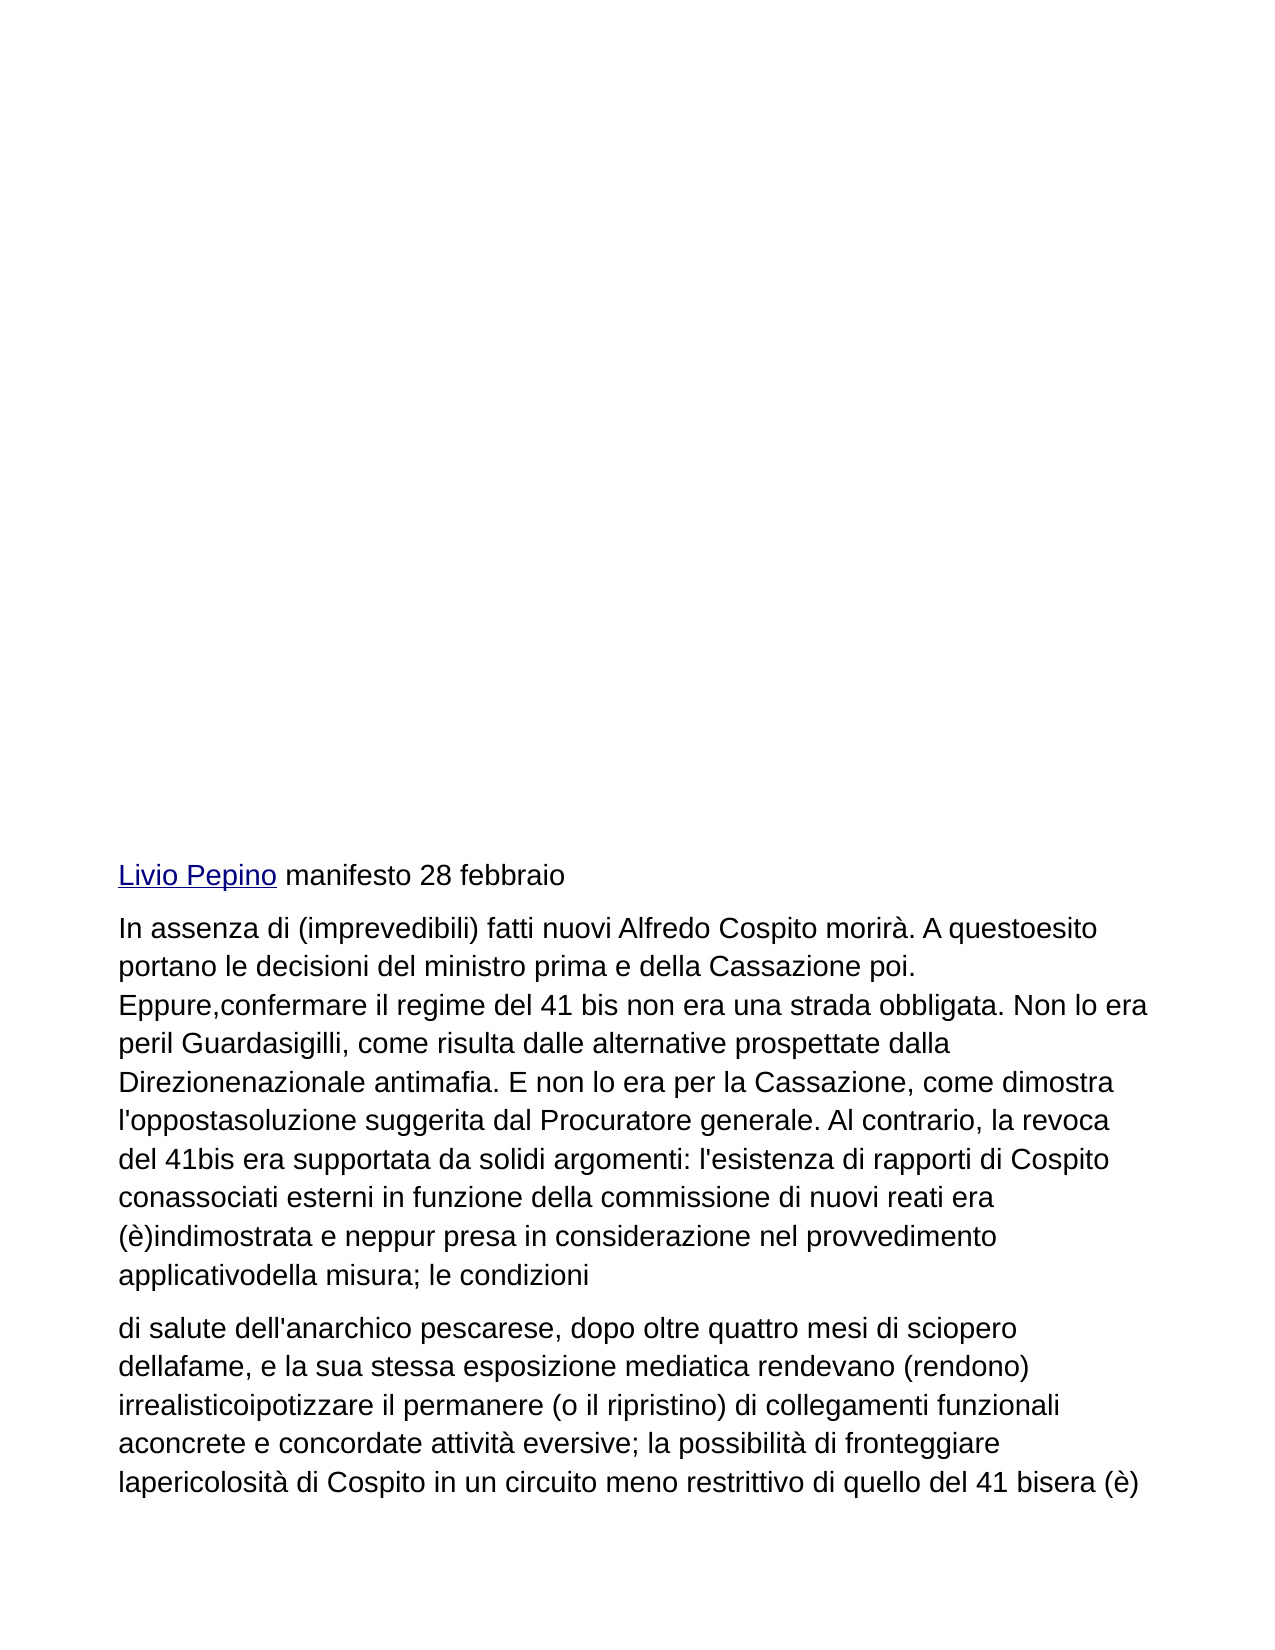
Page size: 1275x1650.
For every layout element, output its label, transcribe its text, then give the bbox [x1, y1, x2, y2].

text In assenza di (imprevedibili) fatti nuovi Alfredo Cospito morirà. A questoesito portano le decisioni del ministro prima e della Cassazione poi. Eppure,confermare il regime del 41 bis non era una strada obbligata. Non lo era peril Guardasigilli, come risulta dalle alternative prospettate dalla Direzionenazionale antimafia. E non lo era per la Cassazione, come dimostra l'oppostasoluzione suggerita dal Procuratore generale. Al contrario, la revoca del 41bis era supportata da solidi argomenti: l'esistenza di rapporti di Cospito conassociati esterni in funzione della commissione di nuovi reati era (è)indimostrata e neppur presa in considerazione nel provvedimento applicativodella misura; le condizioni [118, 911, 1157, 1291]
text di salute dell'anarchico pescarese, dopo oltre quattro mesi di sciopero dellafame, e la sua stessa esposizione mediatica rendevano (rendono) irrealisticoipotizzare il permanere (o il ripristino) di collegamenti funzionali aconcrete e concordate attività eversive; la possibilità di fronteggiare lapericolosità di Cospito in un circuito meno restrittivo di quello del 41 bisera (è) [118, 1311, 1157, 1498]
text Livio Pepino manifesto 28 febbraio [118, 857, 1157, 891]
